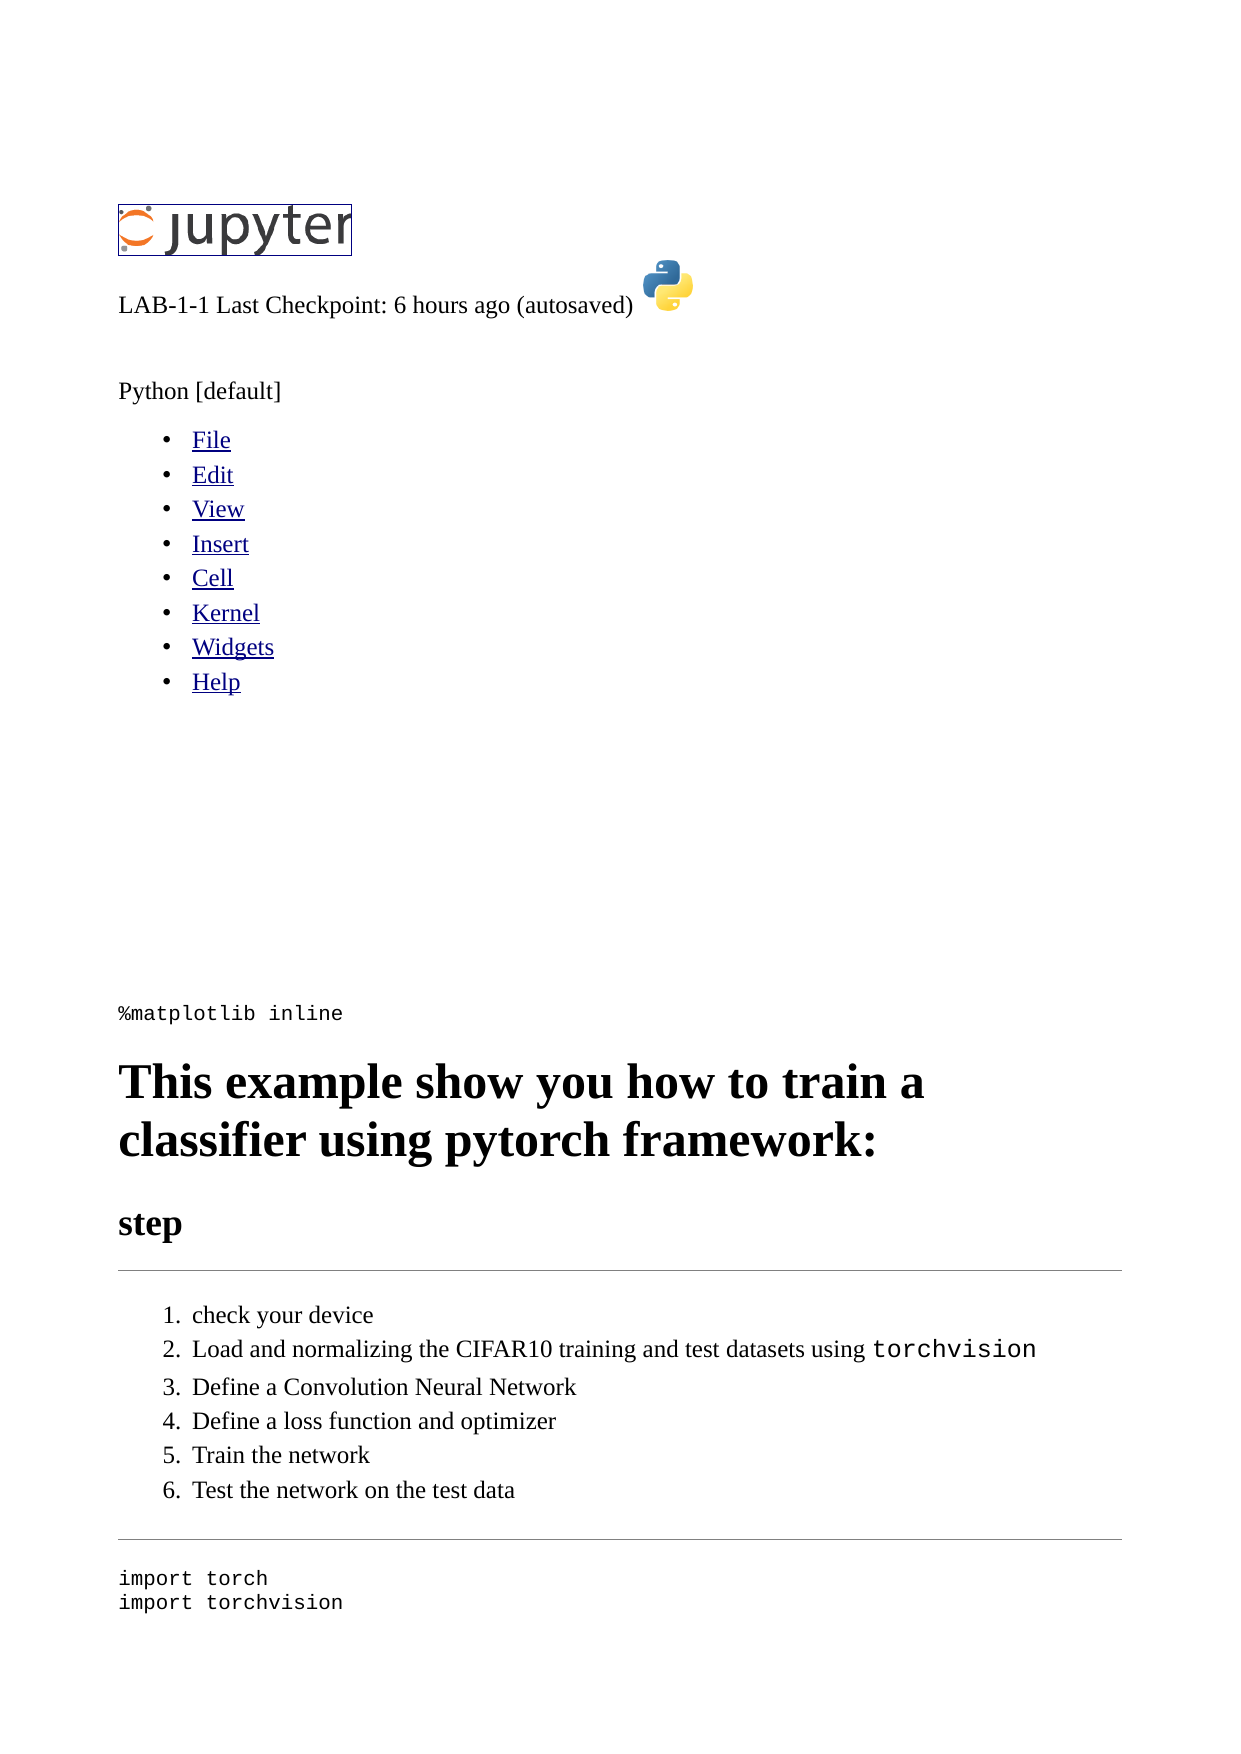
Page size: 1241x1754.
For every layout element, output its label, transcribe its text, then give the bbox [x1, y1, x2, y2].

list Insert [162, 529, 1122, 558]
list File [162, 425, 1122, 454]
list Train the network [162, 1441, 1122, 1469]
list Kernel [162, 598, 1122, 627]
list Define a Convolution Neural Network [162, 1372, 1122, 1400]
picture [119, 205, 351, 255]
list Help [162, 667, 1122, 696]
text %matplotlib inline [118, 1003, 1122, 1027]
list Cell [162, 563, 1122, 592]
list Widgets [162, 632, 1122, 661]
list Edit [162, 460, 1122, 489]
list Define a loss function and optimizer [162, 1406, 1122, 1435]
text import torchvision [118, 1592, 1122, 1616]
subtitle This example show you how to train a classifier using pytorch framework: [118, 1052, 1122, 1167]
text import torch [118, 1568, 1122, 1592]
picture [639, 256, 697, 314]
subtitle step [118, 1200, 1122, 1243]
list View [162, 494, 1122, 523]
text LAB-1-1 Last Checkpoint: 6 hours ago (autosaved) [118, 256, 1122, 319]
list Load and normalizing the CIFAR10 training and test datasets using torchvision [162, 1334, 1122, 1365]
text Python [default] [118, 376, 1122, 405]
list Test the network on the test data [162, 1475, 1122, 1504]
list check your device [162, 1300, 1122, 1329]
